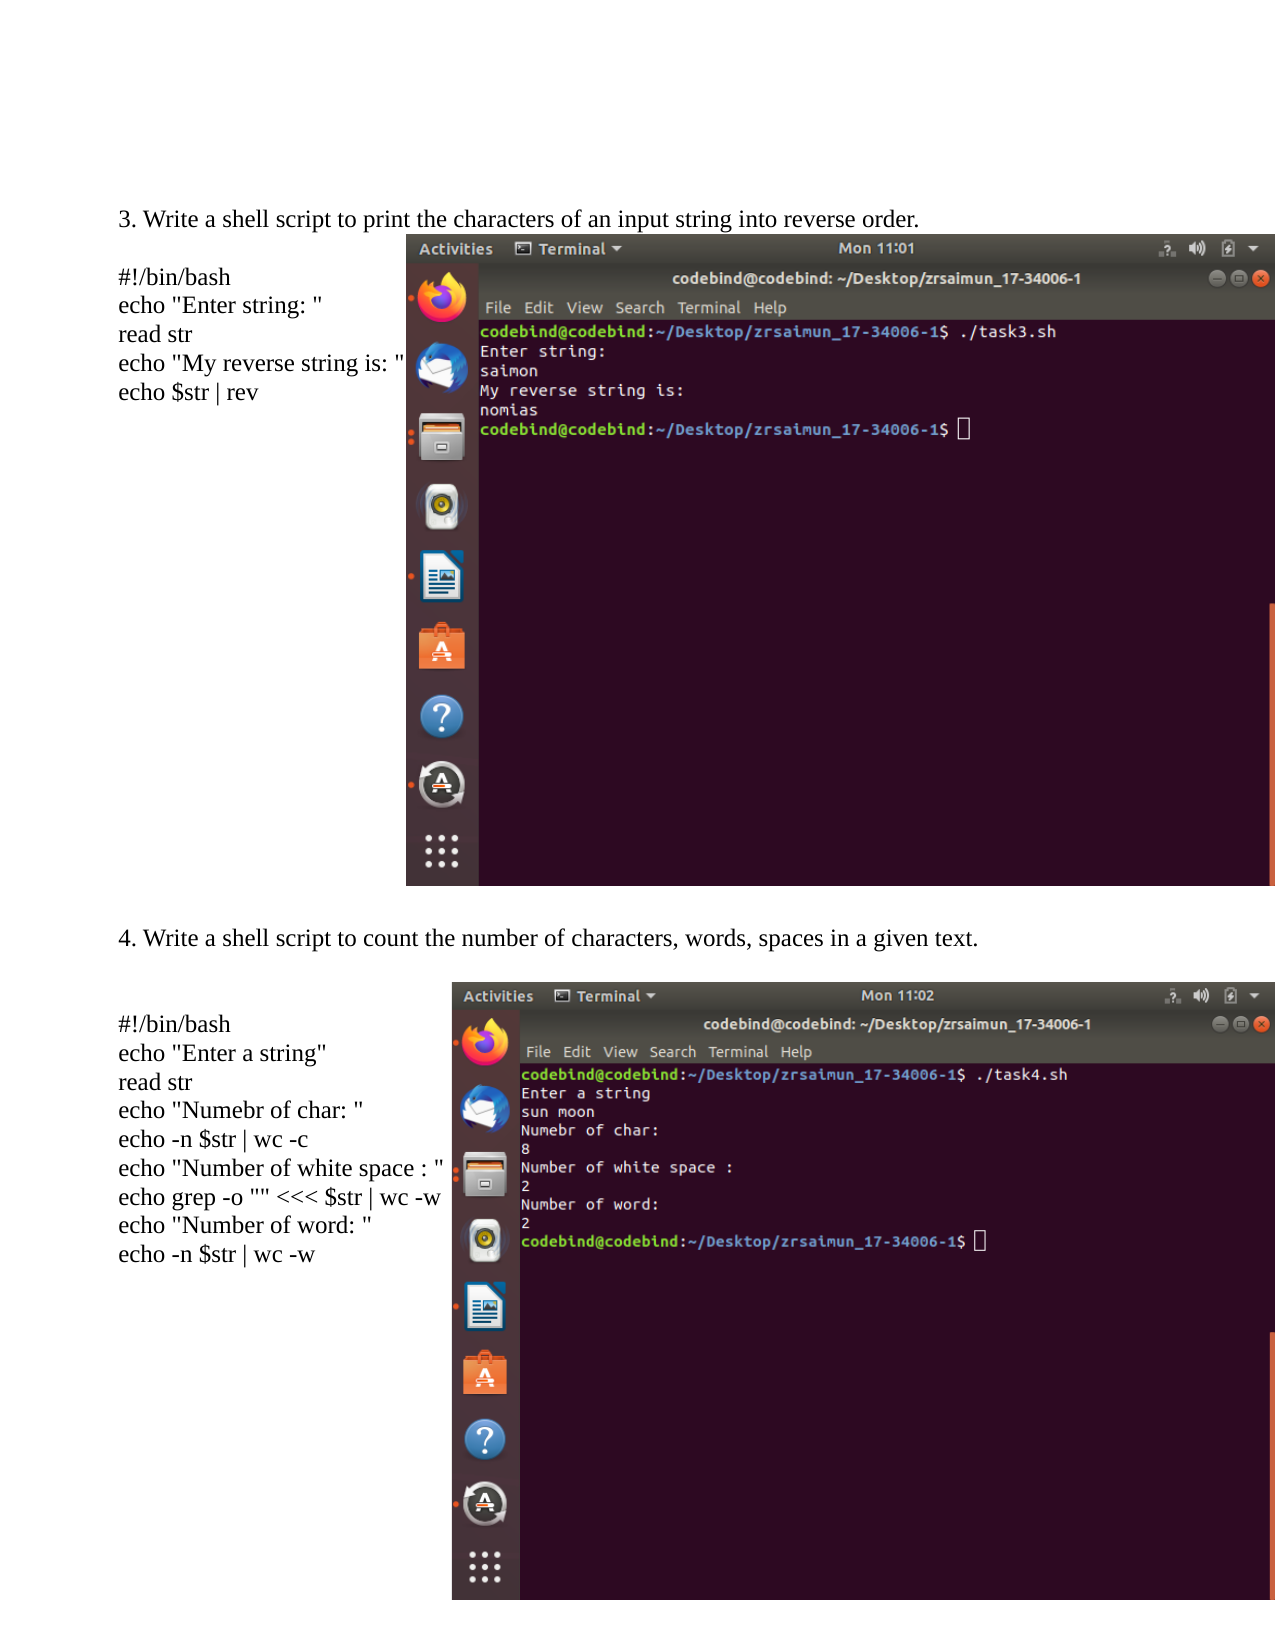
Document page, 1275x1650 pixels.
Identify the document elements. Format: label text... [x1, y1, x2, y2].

text #!/bin/bash [118, 262, 406, 291]
text #!/bin/bash [118, 1009, 451, 1038]
picture [451, 982, 1275, 1600]
text read str [118, 319, 406, 348]
text echo grep -o "" <<< $str | wc -w [118, 1182, 451, 1211]
text echo "My reverse string is: " [118, 348, 406, 377]
text echo "Enter a string" [118, 1038, 451, 1067]
text echo "Number of word: " [118, 1211, 451, 1239]
text echo "Enter string: " [118, 291, 406, 319]
text echo $str | rev [118, 377, 406, 406]
text echo "Number of white space : " [118, 1153, 451, 1182]
text echo -n $str | wc -c [118, 1124, 451, 1153]
text 4. Write a shell script to count the number of characters, words, spaces in a given text. [118, 923, 1157, 952]
text echo -n $str | wc -w [118, 1239, 451, 1268]
text 3. Write a shell script to print the characters of an input string into reverse order. [118, 204, 1157, 233]
picture [406, 234, 1275, 886]
text read str [118, 1067, 451, 1096]
text echo "Numebr of char: " [118, 1096, 451, 1124]
